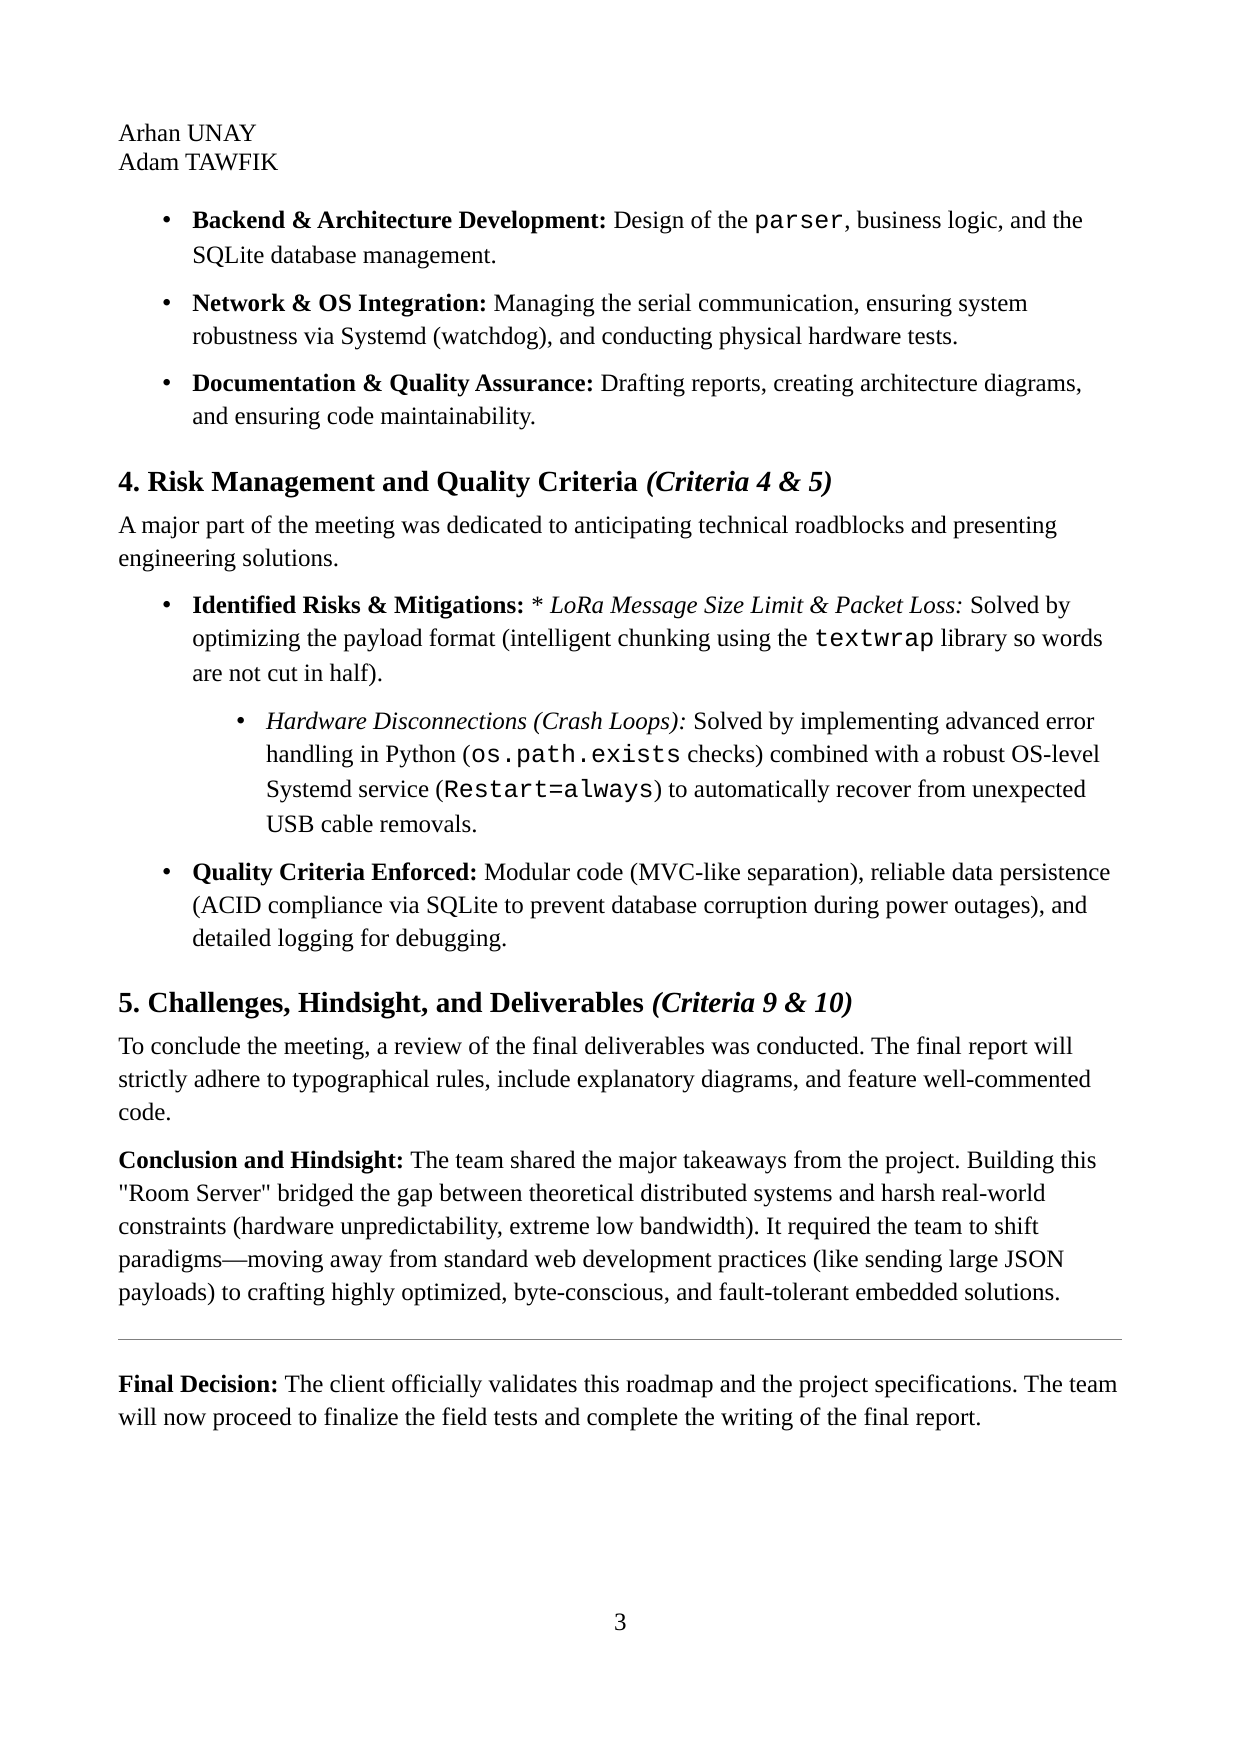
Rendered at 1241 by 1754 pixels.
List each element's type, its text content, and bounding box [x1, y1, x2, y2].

subtitle 4. Risk Management and Quality Criteria (Criteria 4 & 5) [118, 464, 1122, 497]
list Backend & Architecture Development: Design of the parser, business logic, and the SQLite database management. [162, 205, 1122, 269]
list Documentation & Quality Assurance: Drafting reports, creating architecture diagrams, and ensuring code maintainability. [162, 368, 1122, 430]
list Identified Risks & Mitigations: * LoRa Message Size Limit & Packet Loss: Solved by optimizing the payload format (intelligent chunking using the textwrap library so words are not cut in half). [162, 590, 1122, 687]
text Final Decision: The client officially validates this roadmap and the project specifications. The team will now proceed to finalize the field tests and complete the writing of the final report. [118, 1369, 1122, 1431]
list Hardware Disconnections (Crash Loops): Solved by implementing advanced error handling in Python (os.path.exists checks) combined with a robust OS-level Systemd service (Restart=always) to automatically recover from unexpected USB cable removals. [236, 706, 1122, 838]
list Quality Criteria Enforced: Modular code (MVC-like separation), reliable data persistence (ACID compliance via SQLite to prevent database corruption during power outages), and detailed logging for debugging. [162, 857, 1122, 952]
subtitle 5. Challenges, Hindsight, and Deliverables (Criteria 9 & 10) [118, 985, 1122, 1019]
text A major part of the meeting was dedicated to anticipating technical roadblocks and presenting engineering solutions. [118, 510, 1122, 571]
list Network & OS Integration: Managing the serial communication, ensuring system robustness via Systemd (watchdog), and conducting physical hardware tests. [162, 288, 1122, 349]
text To conclude the meeting, a review of the final deliverables was conducted. The final report will strictly adhere to typographical rules, include explanatory diagrams, and feature well-commented code. [118, 1031, 1122, 1126]
text Conclusion and Hindsight: The team shared the major takeaways from the project. Building this "Room Server" bridged the gap between theoretical distributed systems and harsh real-world constraints (hardware unpredictability, extreme low bandwidth). It required the team to shift paradigms—moving away from standard web development practices (like sending large JSON payloads) to crafting highly optimized, byte-conscious, and fault-tolerant embedded solutions. [118, 1145, 1122, 1306]
